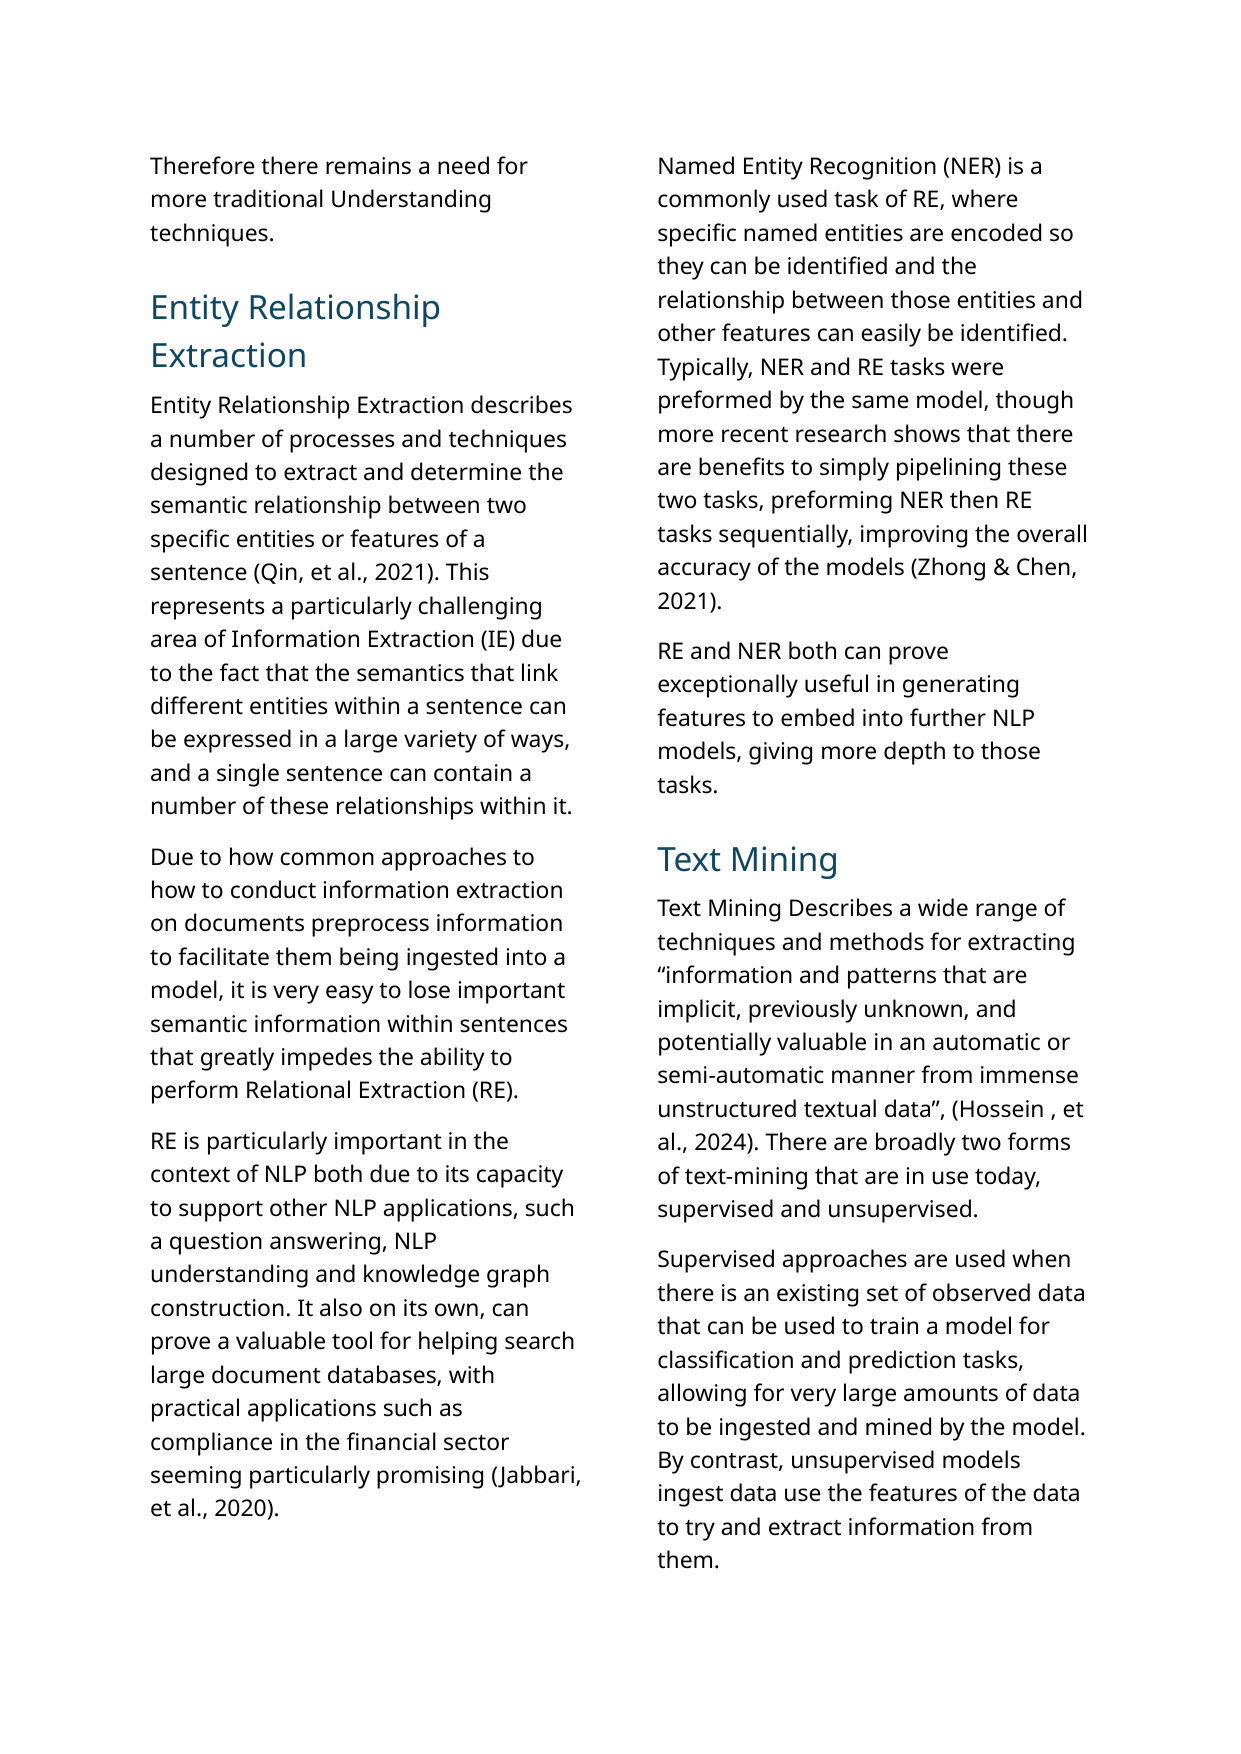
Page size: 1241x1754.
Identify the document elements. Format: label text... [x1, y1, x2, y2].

text Entity Relationship Extraction describes a number of processes and techniques designed to extract and determine the semantic relationship between two specific entities or features of a sentence (Qin, et al., 2021). This represents a particularly challenging area of Information Extraction (IE) due to the fact that the semantics that link different entities within a sentence can be expressed in a large variety of ways, and a single sentence can contain a number of these relationships within it. [150, 389, 583, 822]
subtitle Entity Relationship Extraction [150, 284, 583, 378]
text Due to how common approaches to how to conduct information extraction on documents preprocess information to facilitate them being ingested into a model, it is very easy to lose important semantic information within sentences that greatly impedes the ability to perform Relational Extraction (RE). [150, 840, 583, 1106]
text Named Entity Recognition (NER) is a commonly used task of RE, where specific named entities are encoded so they can be identified and the relationship between those entities and other features can easily be identified. Typically, NER and RE tasks were preformed by the same model, though more recent research shows that there are benefits to simply pipelining these two tasks, preforming NER then RE tasks sequentially, improving the overall accuracy of the models (Zhong & Chen, 2021). [657, 150, 1090, 616]
text RE and NER both can prove exceptionally useful in generating features to embed into further NLP models, giving more depth to those tasks. [657, 635, 1090, 800]
subtitle Text Mining [657, 835, 1090, 881]
text Therefore there remains a need for more traditional Understanding techniques. [150, 150, 583, 248]
text RE is particularly important in the context of NLP both due to its capacity to support other NLP applications, such a question answering, NLP understanding and knowledge graph construction. It also on its own, can prove a valuable tool for helping search large document databases, with practical applications such as compliance in the financial sector seeming particularly promising (Jabbari, et al., 2020). [150, 1124, 583, 1524]
text Text Mining Describes a wide range of techniques and methods for extracting “information and patterns that are implicit, previously unknown, and potentially valuable in an automatic or semi-automatic manner from immense unstructured textual data”, (Hossein , et al., 2024). There are broadly two forms of text-mining that are in use today, supervised and unsupervised. [657, 892, 1090, 1224]
text Supervised approaches are used when there is an existing set of observed data that can be used to train a model for classification and prediction tasks, allowing for very large amounts of data to be ingested and mined by the model. By contrast, unsupervised models ingest data use the features of the data to try and extract information from them. [657, 1243, 1090, 1575]
